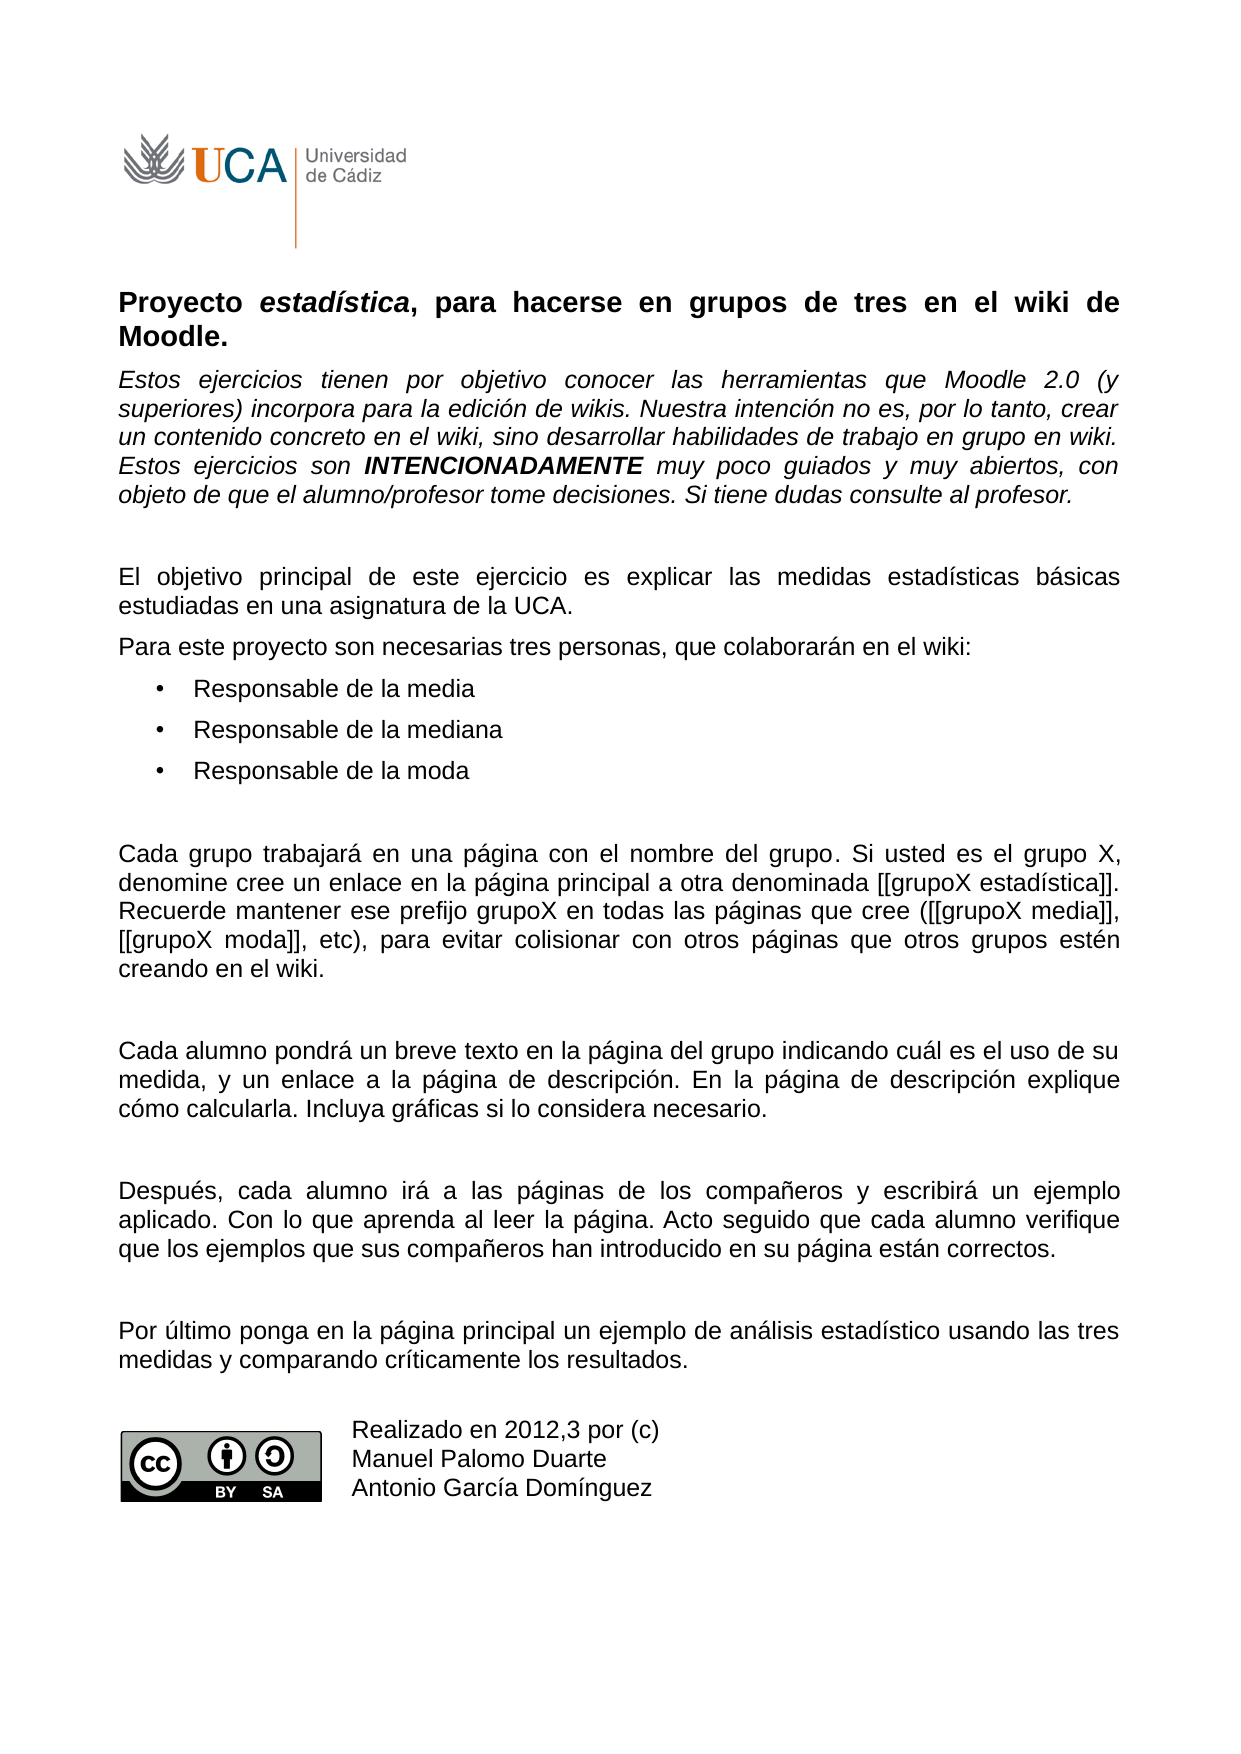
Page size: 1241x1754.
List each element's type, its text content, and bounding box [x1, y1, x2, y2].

list Responsable de la media [156, 673, 1122, 702]
picture [120, 1431, 322, 1502]
list Responsable de la mediana [156, 715, 1122, 744]
list Responsable de la moda [156, 756, 1122, 785]
picture [121, 128, 411, 255]
text Antonio García Domínguez [322, 1473, 1122, 1501]
text Después, cada alumno irá a las páginas de los compañeros y escribirá un ejemplo aplicado. Con lo que aprenda al leer la página. Acto seguido que cada alumno verifique que los ejemplos que sus compañeros han introducido en su página están correctos. [118, 1176, 1122, 1263]
text Por último ponga en la página principal un ejemplo de análisis estadístico usando las tres medidas y comparando críticamente los resultados. [118, 1316, 1122, 1374]
text Manuel Palomo Duarte [322, 1444, 1122, 1473]
text Realizado en 2012,3 por (c) [118, 1415, 1122, 1444]
text Cada grupo trabajará en una página con el nombre del grupo. Si usted es el grupo X, denomine cree un enlace en la página principal a otra denominada [[grupoX estadística]]. Recuerde mantener ese prefijo grupoX en todas las páginas que cree ([[grupoX media]], [[grupoX moda]], etc), para evitar colisionar con otros páginas que otros grupos estén creando en el wiki. [118, 839, 1122, 983]
subtitle Proyecto estadística, para hacerse en grupos de tres en el wiki de Moodle. [118, 285, 1122, 352]
text Estos ejercicios tienen por objetivo conocer las herramientas que Moodle 2.0 (y superiores) incorpora para la edición de wikis. Nuestra intención no es, por lo tanto, crear un contenido concreto en el wiki, sino desarrollar habilidades de trabajo en grupo en wiki. Estos ejercicios son INTENCIONADAMENTE muy poco guiados y muy abiertos, con objeto de que el alumno/profesor tome decisiones. Si tiene dudas consulte al profesor. [118, 365, 1122, 508]
text El objetivo principal de este ejercicio es explicar las medidas estadísticas básicas estudiadas en una asignatura de la UCA. [118, 562, 1122, 620]
text Para este proyecto son necesarias tres personas, que colaborarán en el wiki: [118, 632, 1122, 661]
text Cada alumno pondrá un breve texto en la página del grupo indicando cuál es el uso de su medida, y un enlace a la página de descripción. En la página de descripción explique cómo calcularla. Incluya gráficas si lo considera necesario. [118, 1036, 1122, 1123]
